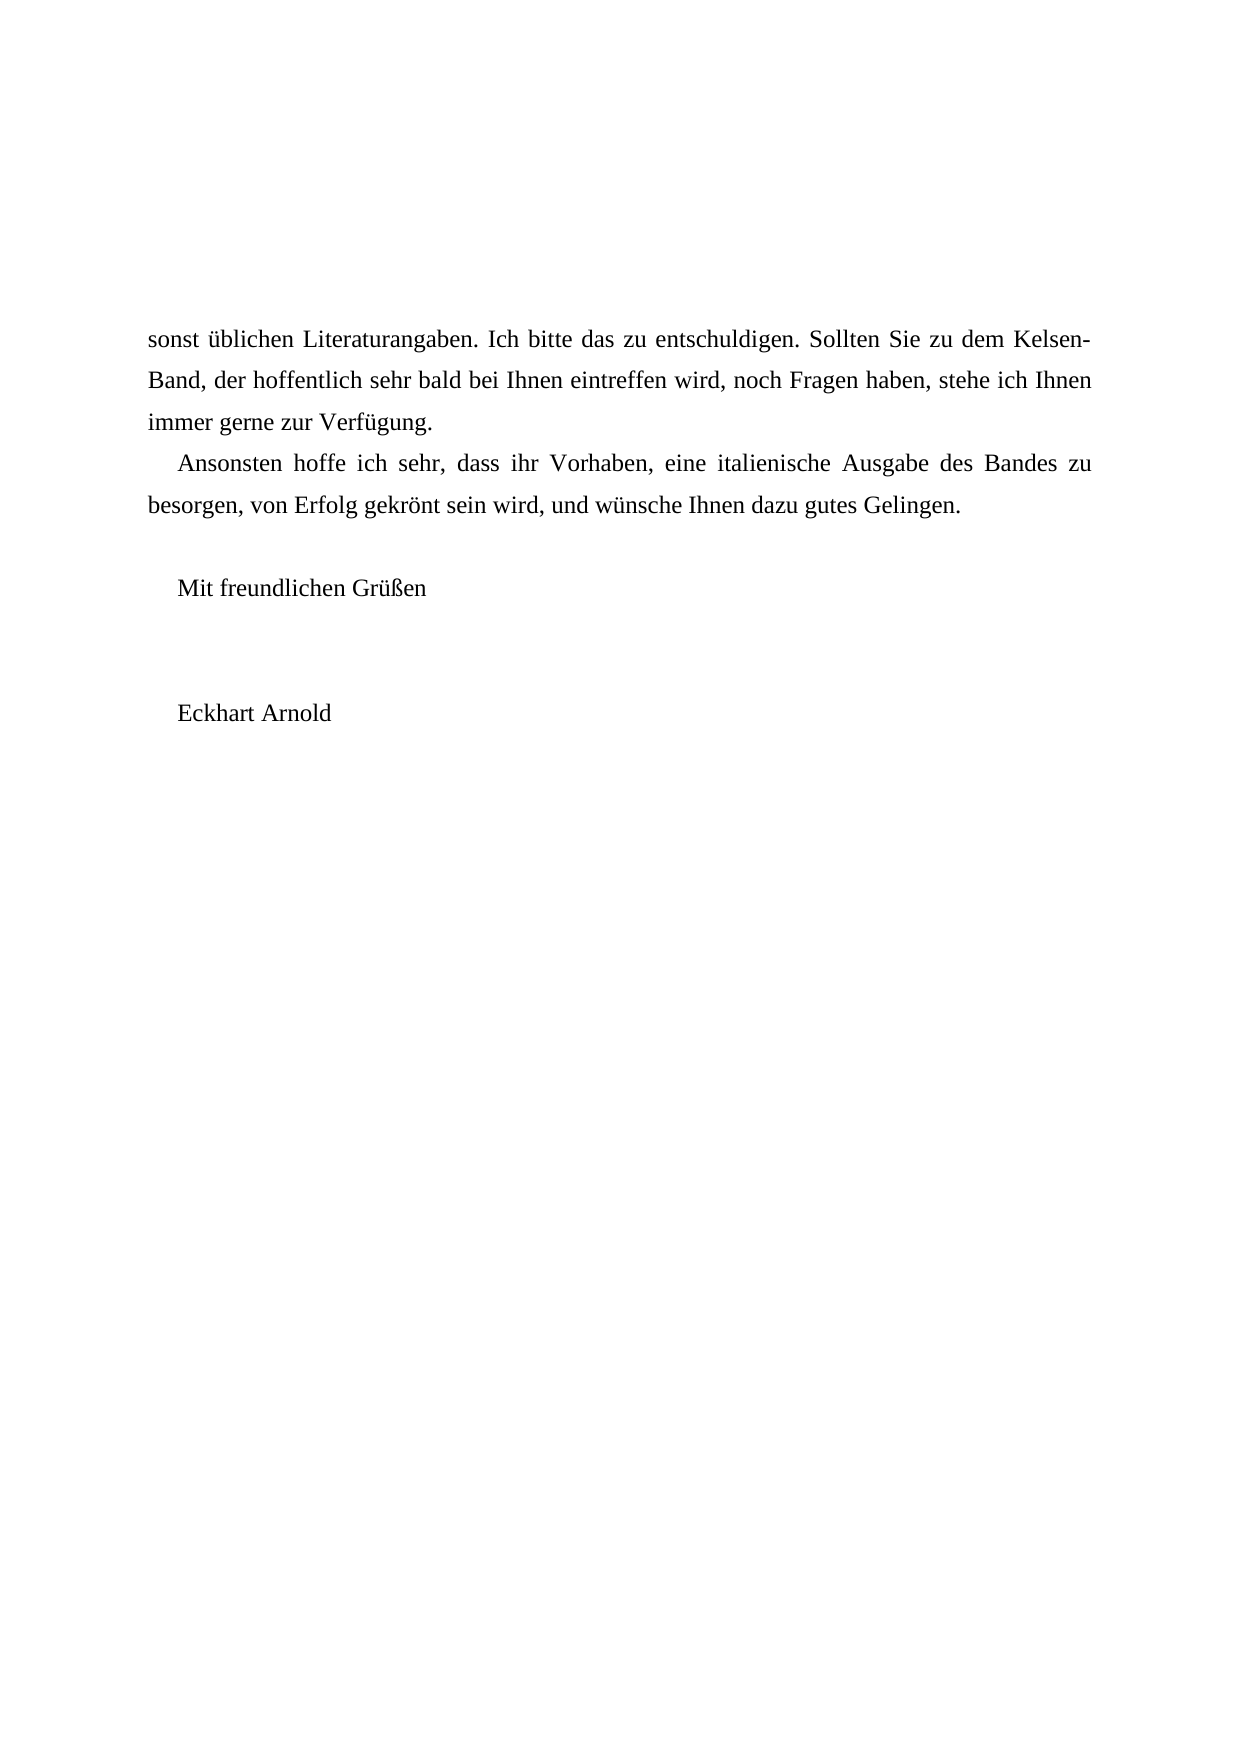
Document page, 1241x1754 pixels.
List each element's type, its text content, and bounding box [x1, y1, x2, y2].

text Ansonsten hoffe ich sehr, dass ihr Vorhaben, eine italienische Ausgabe des Bandes zu besorgen, von Erfolg gekrönt sein wird, und wünsche Ihnen dazu gutes Gelingen. [148, 449, 1093, 519]
text Mit freundlichen Grüßen [148, 574, 1093, 602]
text Eckhart Arnold [148, 699, 1093, 768]
text sonst üblichen Literaturangaben. Ich bitte das zu entschuldigen. Sollten Sie zu dem Kelsen-Band, der hoffentlich sehr bald bei Ihnen eintreffen wird, noch Fragen haben, stehe ich Ihnen immer gerne zur Verfügung. [148, 325, 1093, 436]
